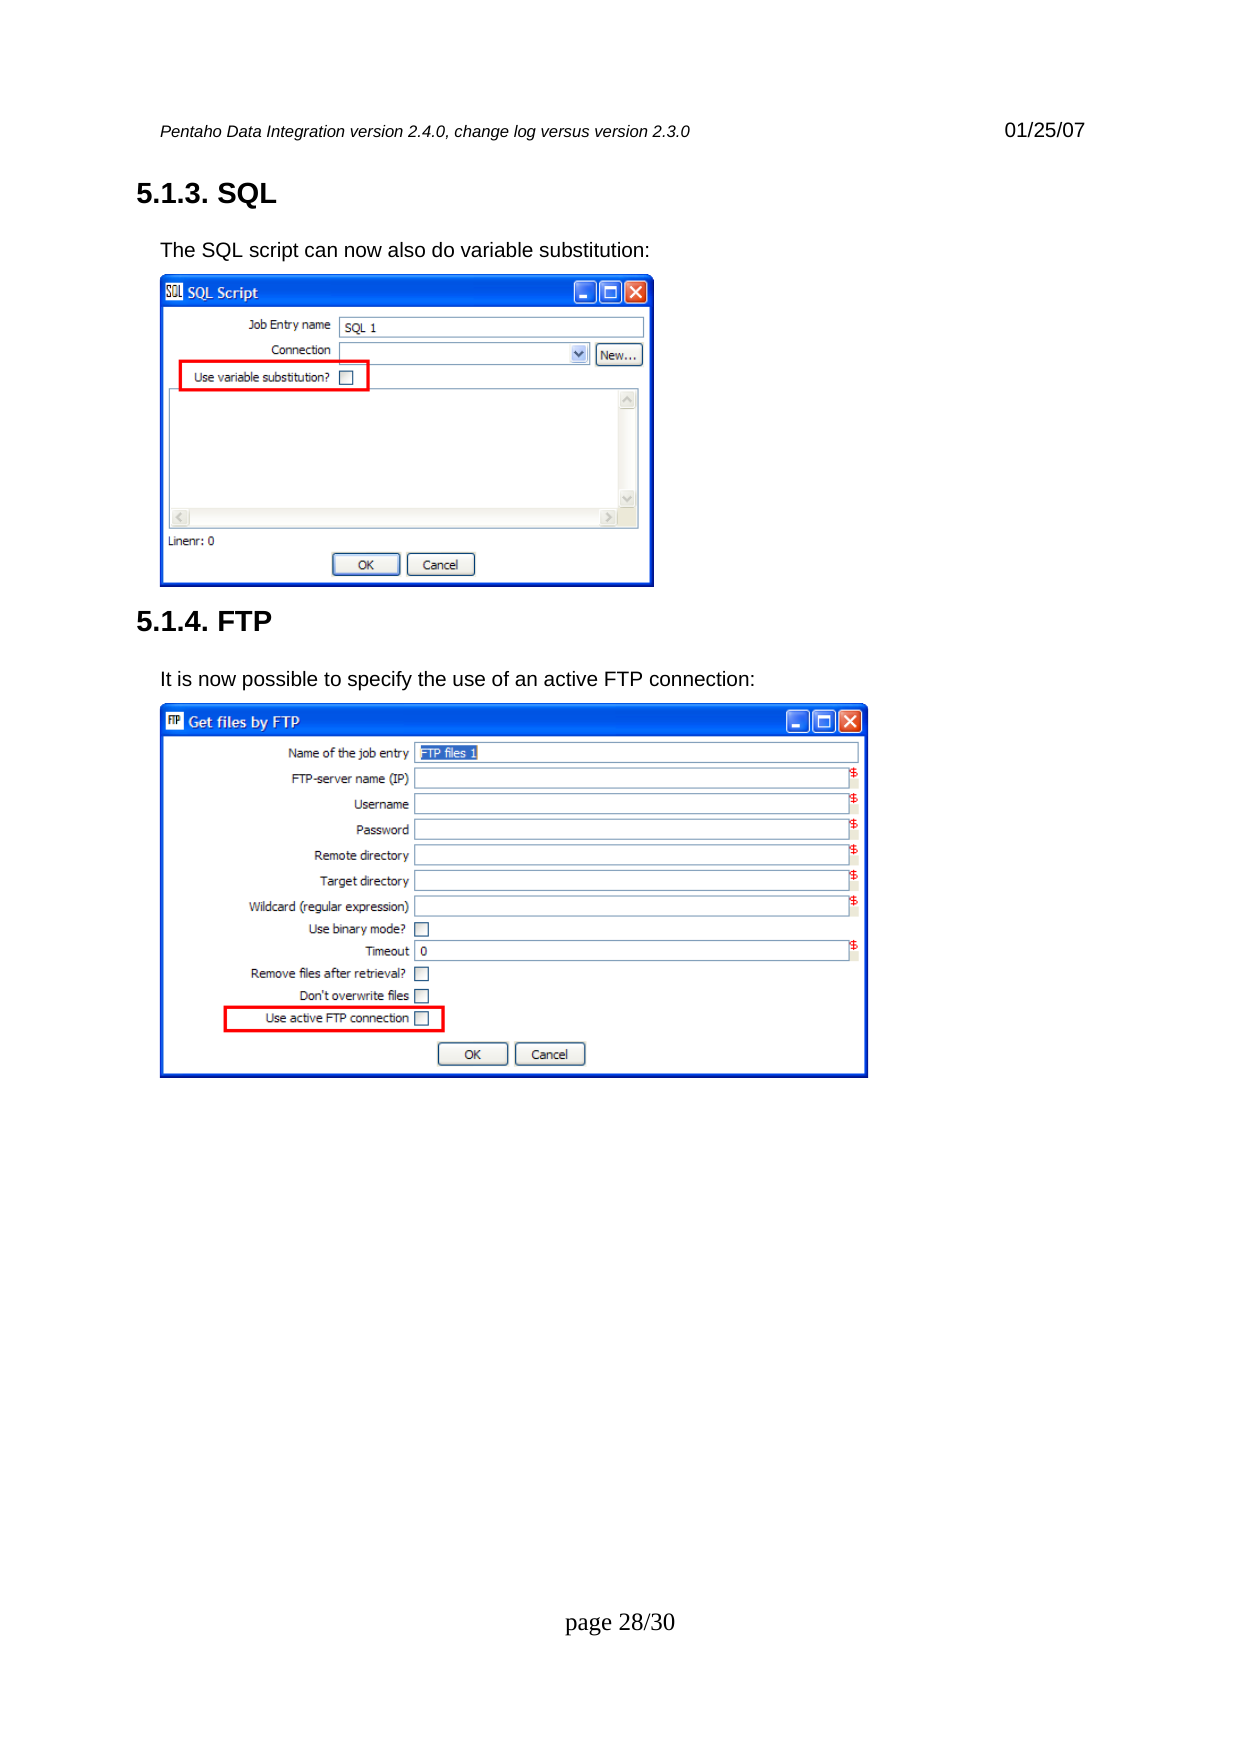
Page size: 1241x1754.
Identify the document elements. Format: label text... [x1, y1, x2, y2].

picture [159, 274, 654, 587]
subtitle FTP [136, 605, 1122, 638]
subtitle SQL [136, 177, 1122, 209]
picture [159, 703, 869, 1078]
text The SQL script can now also do variable substitution: [118, 239, 1122, 262]
text It is now possible to specify the use of an active FTP connection: [118, 667, 1122, 691]
